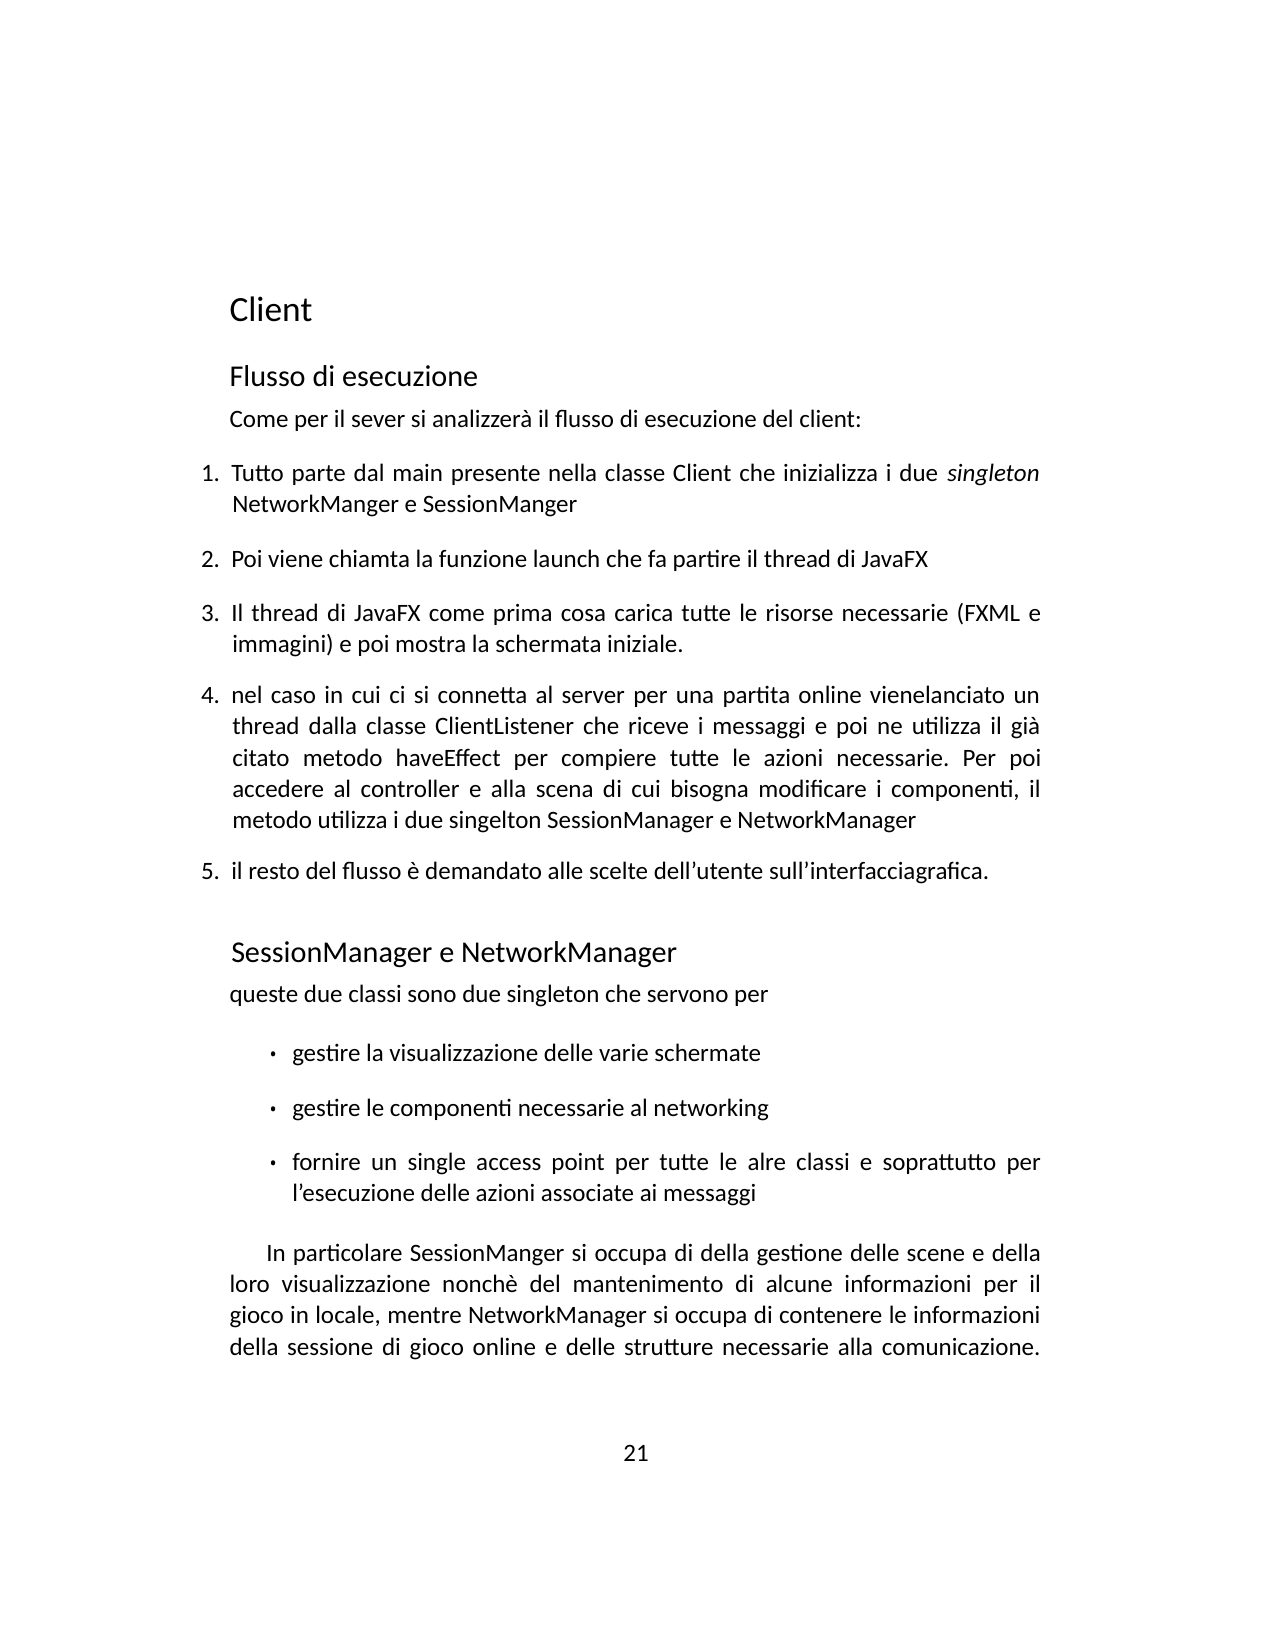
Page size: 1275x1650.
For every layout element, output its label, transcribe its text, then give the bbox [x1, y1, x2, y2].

list Poi viene chiamta la funzione launch che fa partire il thread di JavaFX [201, 543, 1042, 573]
text In particolare SessionManger si occupa di della gestione delle scene e della loro visualizzazione nonchè del mantenimento di alcune informazioni per il gioco in locale, mentre NetworkManager si occupa di contenere le informazioni della sessione di gioco online e delle strutture necessarie alla comunicazione. [229, 1237, 1042, 1362]
list fornire un single access point per tutte le alre classi e soprattutto per l’esecuzione delle azioni associate ai messaggi [267, 1146, 1042, 1208]
list nel caso in cui ci si connetta al server per una partita online vienelanciato un thread dalla classe ClientListener che riceve i messaggi e poi ne utilizza il già citato metodo haveEffect per compiere tutte le azioni necessarie. Per poi accedere al controller e alla scena di cui bisogna modificare i componenti, il metodo utilizza i due singelton SessionManager e NetworkManager [201, 679, 1042, 835]
subtitle Client [229, 287, 1040, 330]
list Tutto parte dal main presente nella classe Client che inizializza i due singleton NetworkManger e SessionManger [201, 457, 1042, 519]
list il resto del flusso è demandato alle scelte dell’utente sull’interfacciagrafica. [201, 855, 1042, 886]
list gestire la visualizzazione delle varie schermate [267, 1037, 1042, 1068]
text queste due classi sono due singleton che servono per [229, 979, 1042, 1009]
subtitle Flusso di esecuzione [229, 357, 1040, 393]
subtitle SessionManager e NetworkManager [231, 933, 1040, 970]
list Il thread di JavaFX come prima cosa carica tutte le risorse necessarie (FXML e immagini) e poi mostra la schermata iniziale. [201, 597, 1042, 659]
text Come per il sever si analizzerà il flusso di esecuzione del client: [229, 403, 1042, 433]
list gestire le componenti necessarie al networking [267, 1092, 1042, 1122]
